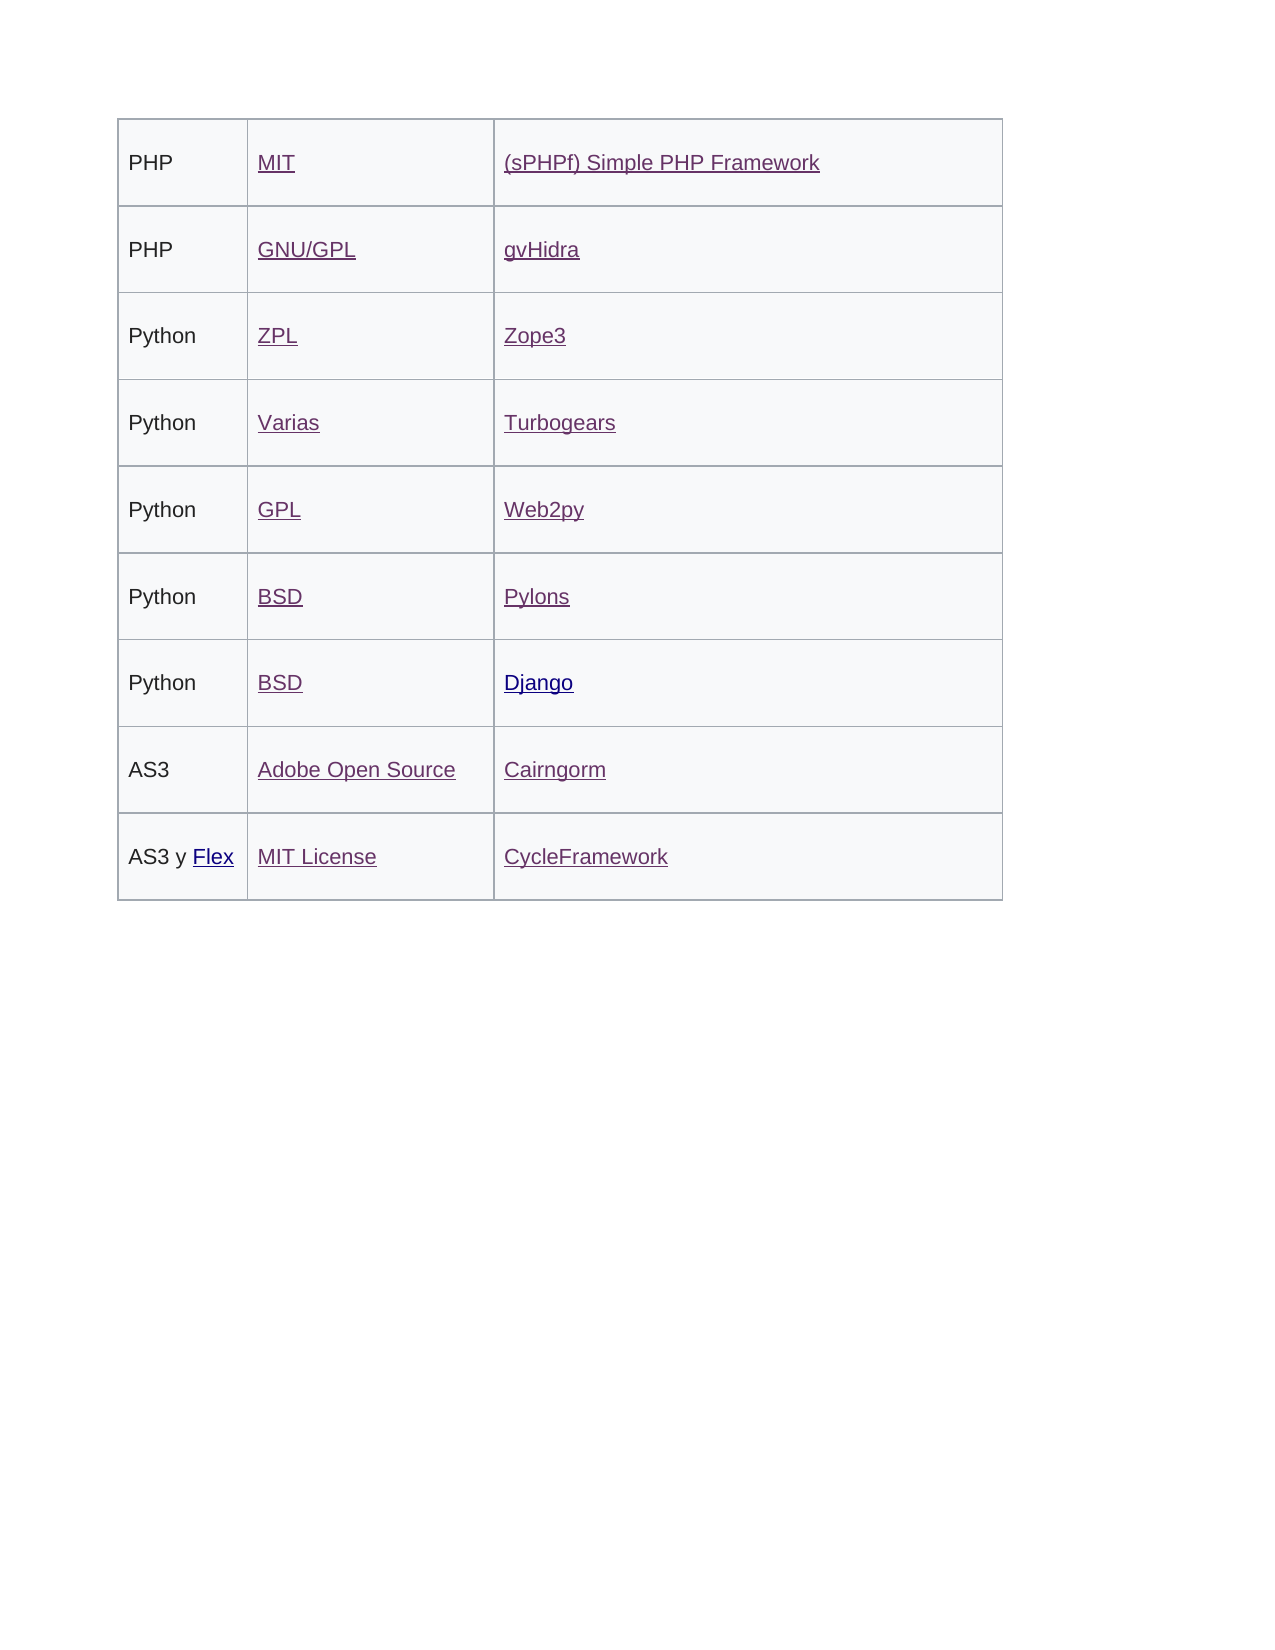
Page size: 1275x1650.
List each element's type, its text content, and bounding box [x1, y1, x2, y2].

table_cell MIT [248, 120, 493, 205]
table_cell GNU/GPL [248, 207, 493, 292]
table_cell Python [119, 293, 247, 378]
table_cell PHP [119, 120, 247, 205]
table_cell Cairngorm [495, 727, 1002, 812]
table_cell Python [119, 554, 247, 639]
table_cell AS3 y Flex [119, 814, 247, 899]
table_cell Varias [248, 380, 493, 465]
table_cell Adobe Open Source [248, 727, 493, 812]
table_cell CycleFramework [495, 814, 1002, 899]
table_cell Pylons [495, 554, 1002, 639]
table_cell Turbogears [495, 380, 1002, 465]
table_cell ZPL [248, 293, 493, 378]
table_cell (sPHPf) Simple PHP Framework [495, 120, 1002, 205]
table_cell gvHidra [495, 207, 1002, 292]
table_cell PHP [119, 207, 247, 292]
table_cell Web2py [495, 467, 1002, 552]
table_cell GPL [248, 467, 493, 552]
table_cell Python [119, 380, 247, 465]
table_cell Zope3 [495, 293, 1002, 378]
table_cell Django [495, 640, 1002, 726]
table_cell Python [119, 640, 247, 726]
table_cell BSD [248, 554, 493, 639]
table_cell AS3 [119, 727, 247, 812]
table_cell Python [119, 467, 247, 552]
table_cell MIT License [248, 814, 493, 899]
table_cell BSD [248, 640, 493, 726]
